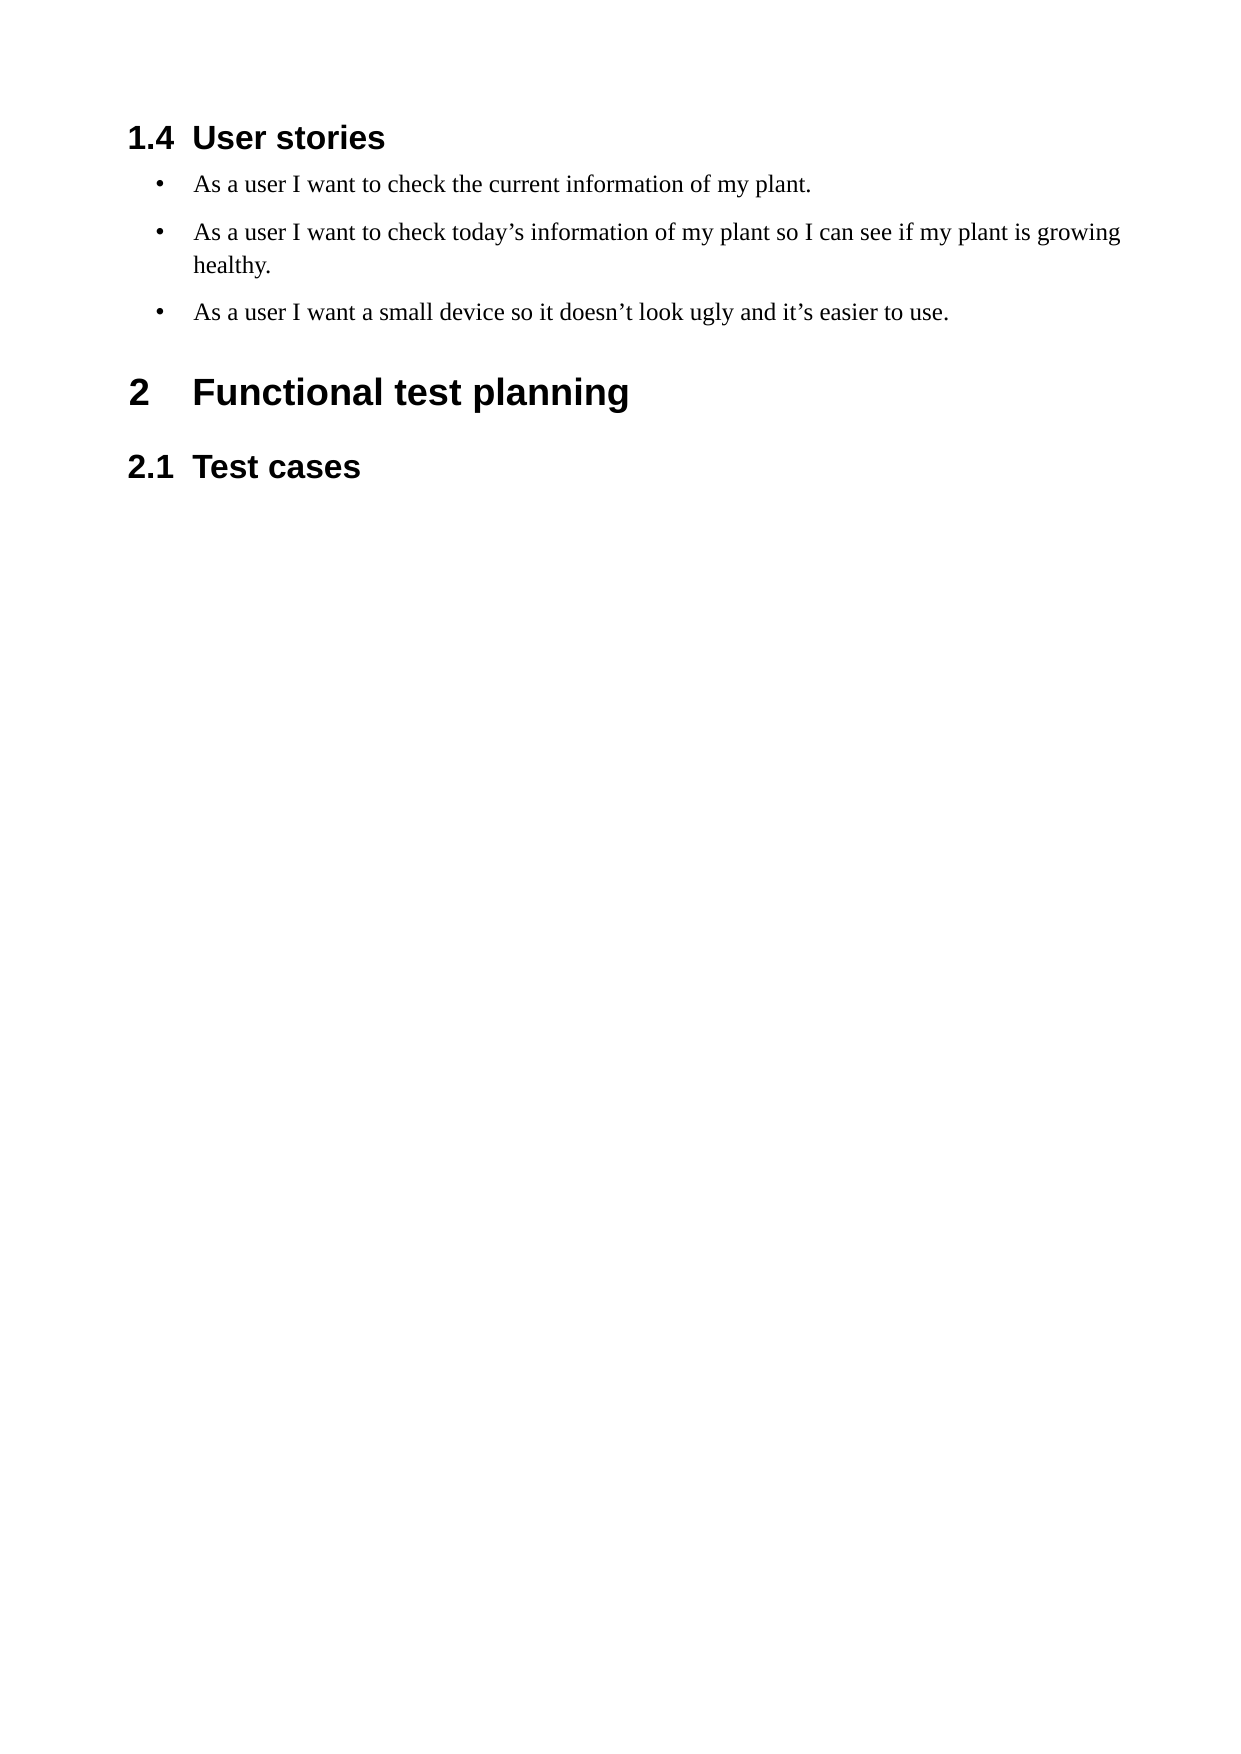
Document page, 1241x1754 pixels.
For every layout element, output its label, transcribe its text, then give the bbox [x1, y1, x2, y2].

subtitle User stories [118, 118, 1122, 157]
subtitle Functional test planning [118, 370, 1122, 414]
list As a user I want to check the current information of my plant. [156, 169, 1122, 198]
list As a user I want to check today’s information of my plant so I can see if my plant is growing healthy. [156, 217, 1122, 279]
subtitle Test cases [118, 447, 1122, 486]
list As a user I want a small device so it doesn’t look ugly and it’s easier to use. [156, 297, 1122, 326]
